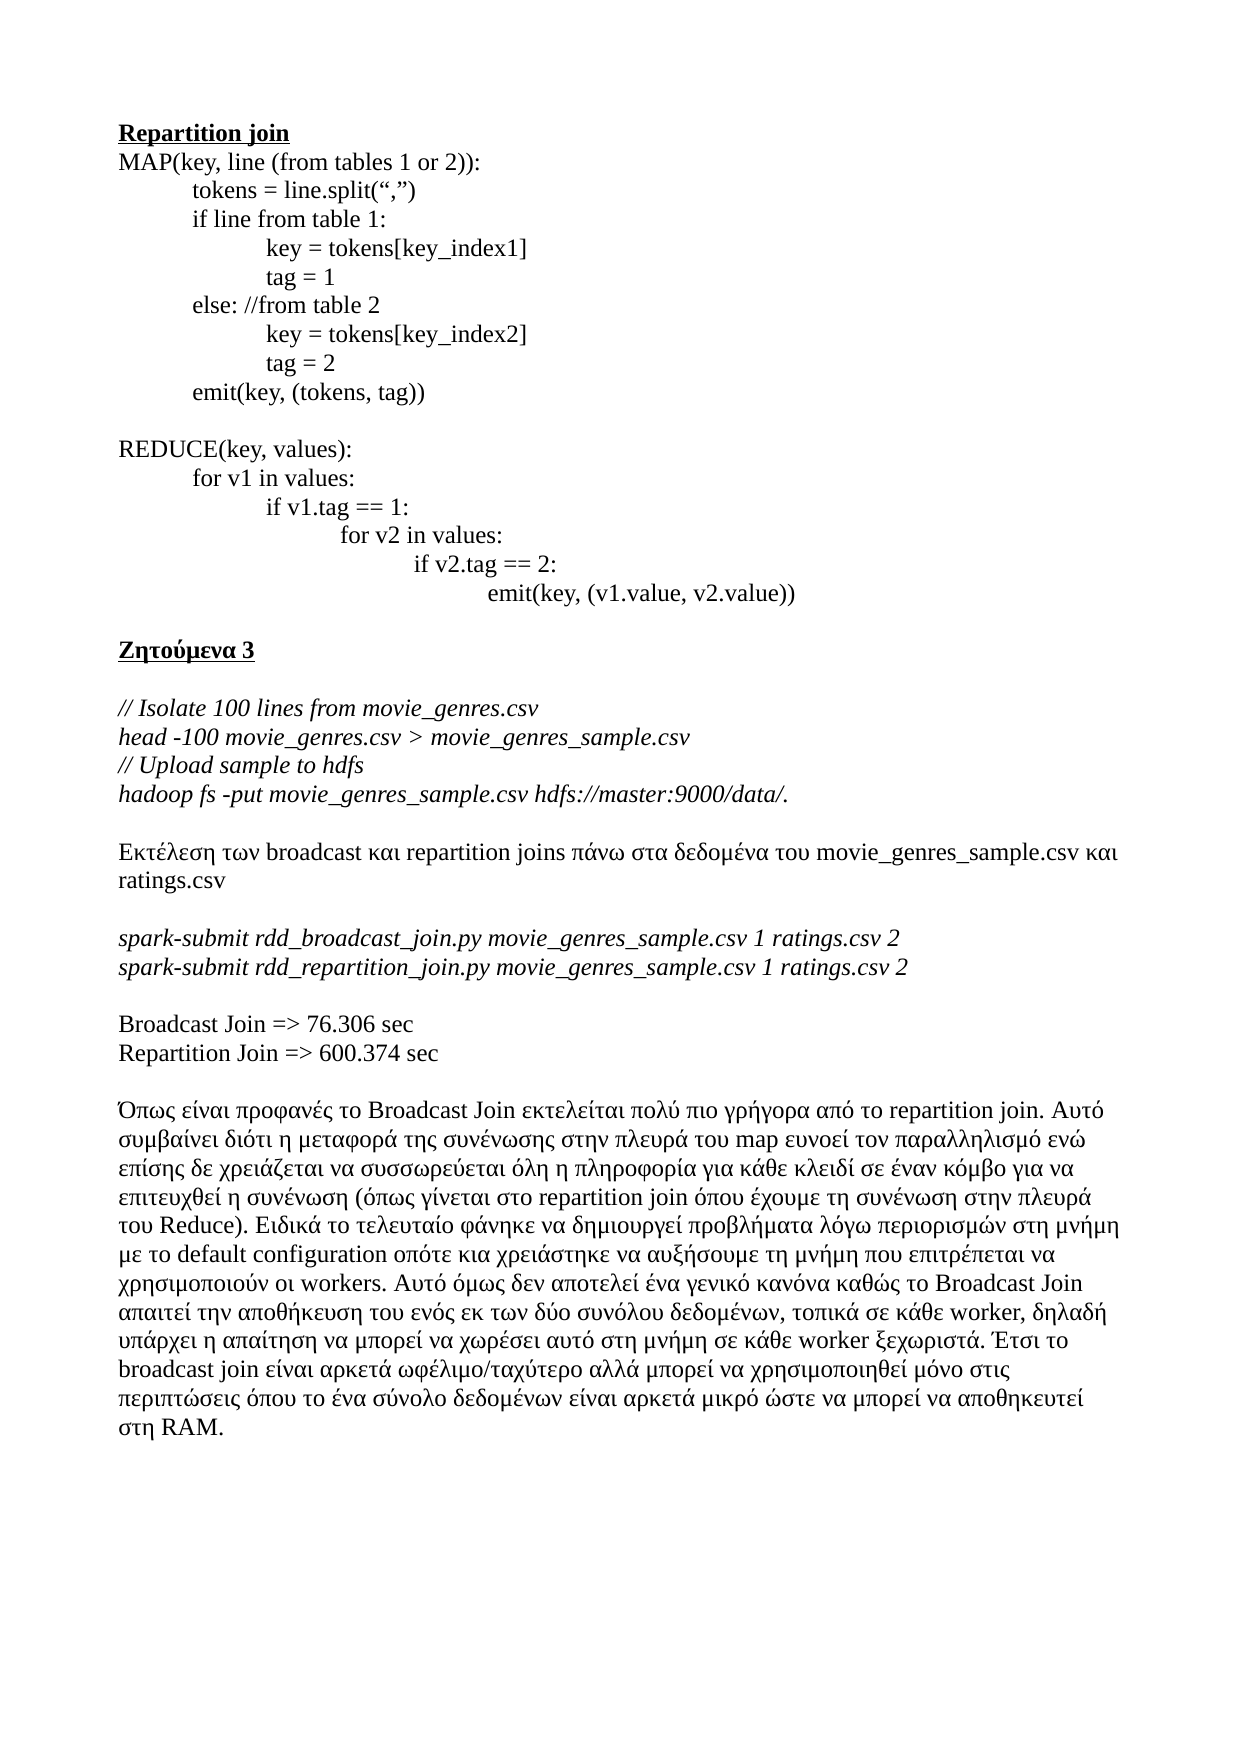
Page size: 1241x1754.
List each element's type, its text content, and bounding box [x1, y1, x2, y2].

text tag = 1 [118, 262, 1122, 291]
text Όπως είναι προφανές το Broadcast Join εκτελείται πολύ πιο γρήγορα από το repartition join. Αυτό συμβαίνει διότι η μεταφορά της συνένωσης στην πλευρά του map ευνοεί τον παραλληλισμό ενώ επίσης δε χρειάζεται να συσσωρεύεται όλη η πληροφορία για κάθε κλειδί σε έναν κόμβο για να επιτευχθεί η συνένωση (όπως γίνεται στο repartition join όπου έχουμε τη συνένωση στην πλευρά του Reduce). Ειδικά το τελευταίο φάνηκε να δημιουργεί προβλήματα λόγω περιορισμών στη μνήμη με το default configuration οπότε κια χρειάστηκε να αυξήσουμε τη μνήμη που επιτρέπεται να χρησιμοποιούν οι workers. Αυτό όμως δεν αποτελεί ένα γενικό κανόνα καθώς το Broadcast Join απαιτεί την αποθήκευση του ενός εκ των δύο συνόλου δεδομένων, τοπικά σε κάθε worker, δηλαδή υπάρχει η απαίτηση να μπορεί να χωρέσει αυτό στη μνήμη σε κάθε worker ξεχωριστά. Έτσι το broadcast join είναι αρκετά ωφέλιμο/ταχύτερο αλλά μπορεί να χρησιμοποιηθεί μόνο στις περιπτώσεις όπου το ένα σύνολο δεδομένων είναι αρκετά μικρό ώστε να μπορεί να αποθηκευτεί στη RAM. [118, 1096, 1122, 1441]
text Repartition join [118, 118, 1122, 147]
text else: //from table 2 [118, 291, 1122, 319]
text spark-submit rdd_broadcast_join.py movie_genres_sample.csv 1 ratings.csv 2 [118, 923, 1122, 952]
text tag = 2 [118, 348, 1122, 377]
text Broadcast Join => 76.306 sec [118, 1009, 1122, 1038]
text for v2 in values: [118, 521, 1122, 549]
text MAP(key, line (from tables 1 or 2)): [118, 147, 1122, 176]
text head -100 movie_genres.csv > movie_genres_sample.csv [118, 722, 1122, 751]
text Εκτέλεση των broadcast και repartition joins πάνω στα δεδομένα του movie_genres_sample.csv και ratings.csv [118, 837, 1122, 894]
text Repartition Join => 600.374 sec [118, 1038, 1122, 1067]
text spark-submit rdd_repartition_join.py movie_genres_sample.csv 1 ratings.csv 2 [118, 952, 1122, 981]
text tokens = line.split(“,”) [118, 176, 1122, 204]
text // Isolate 100 lines from movie_genres.csv [118, 693, 1122, 722]
text // Upload sample to hdfs [118, 751, 1122, 779]
text if line from table 1: [118, 204, 1122, 233]
text if v1.tag == 1: [118, 492, 1122, 521]
text Ζητούμενα 3 [118, 636, 1122, 664]
text emit(key, (tokens, tag)) [118, 377, 1122, 406]
text emit(key, (v1.value, v2.value)) [118, 578, 1122, 607]
text for v1 in values: [118, 463, 1122, 492]
text if v2.tag == 2: [118, 549, 1122, 578]
text key = tokens[key_index2] [118, 319, 1122, 348]
text hadoop fs -put movie_genres_sample.csv hdfs://master:9000/data/. [118, 779, 1122, 808]
text key = tokens[key_index1] [118, 233, 1122, 262]
text REDUCE(key, values): [118, 434, 1122, 463]
